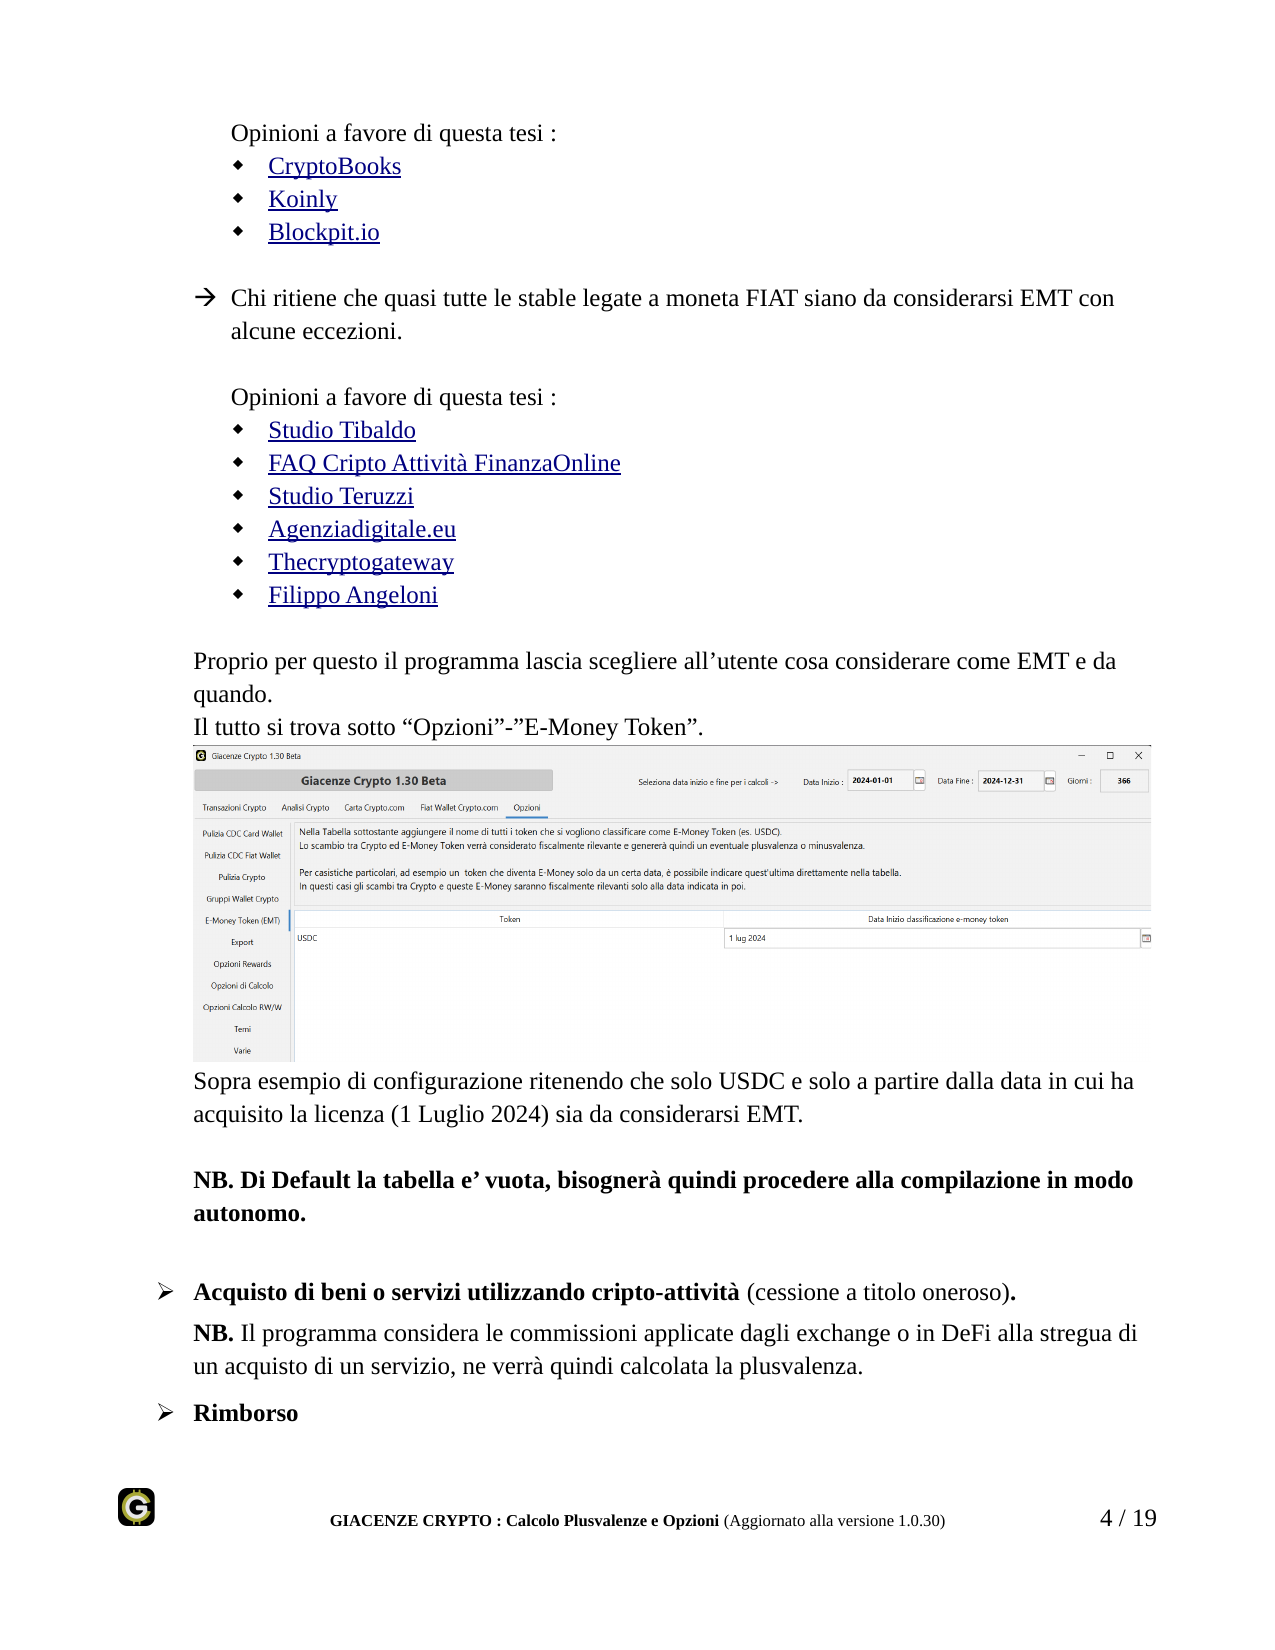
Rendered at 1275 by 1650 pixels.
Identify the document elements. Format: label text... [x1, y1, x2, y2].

list Proprio per questo il programma lascia scegliere all’utente cosa considerare come EMT e da quando. [156, 646, 1157, 708]
list Koinly [231, 184, 1157, 213]
list Studio Teruzzi [231, 481, 1157, 510]
list Rimborso [156, 1398, 1157, 1427]
list Opinioni a favore di questa tesi : [193, 118, 1157, 147]
list Filippo Angeloni [231, 580, 1157, 609]
subtitle Acquisto di beni o servizi utilizzando cripto-attività (cessione a titolo oneroso). [156, 1277, 1157, 1305]
list Opinioni a favore di questa tesi : [193, 382, 1157, 411]
picture [193, 745, 1152, 1062]
list NB. Il programma considera le commissioni applicate dagli exchange o in DeFi alla stregua di un acquisto di un servizio, ne verrà quindi calcolata la plusvalenza. [156, 1318, 1157, 1380]
list Sopra esempio di configurazione ritenendo che solo USDC e solo a partire dalla data in cui ha acquisito la licenza (1 Luglio 2024) sia da considerarsi EMT. [156, 1066, 1157, 1128]
list NB. Di Default la tabella e’ vuota, bisognerà quindi procedere alla compilazione in modo autonomo. [156, 1165, 1157, 1227]
list Thecryptogateway [231, 547, 1157, 576]
list Blockpit.io [231, 217, 1157, 246]
picture [118, 1488, 155, 1526]
list Chi ritiene che quasi tutte le stable legate a moneta FIAT siano da considerarsi EMT con alcune eccezioni. [193, 283, 1157, 345]
list FAQ Cripto Attività FinanzaOnline [231, 448, 1157, 477]
list Agenziadigitale.eu [231, 514, 1157, 543]
list Il tutto si trova sotto “Opzioni”-”E-Money Token”. [156, 712, 1157, 741]
list CryptoBooks [231, 151, 1157, 180]
list Studio Tibaldo [231, 415, 1157, 444]
